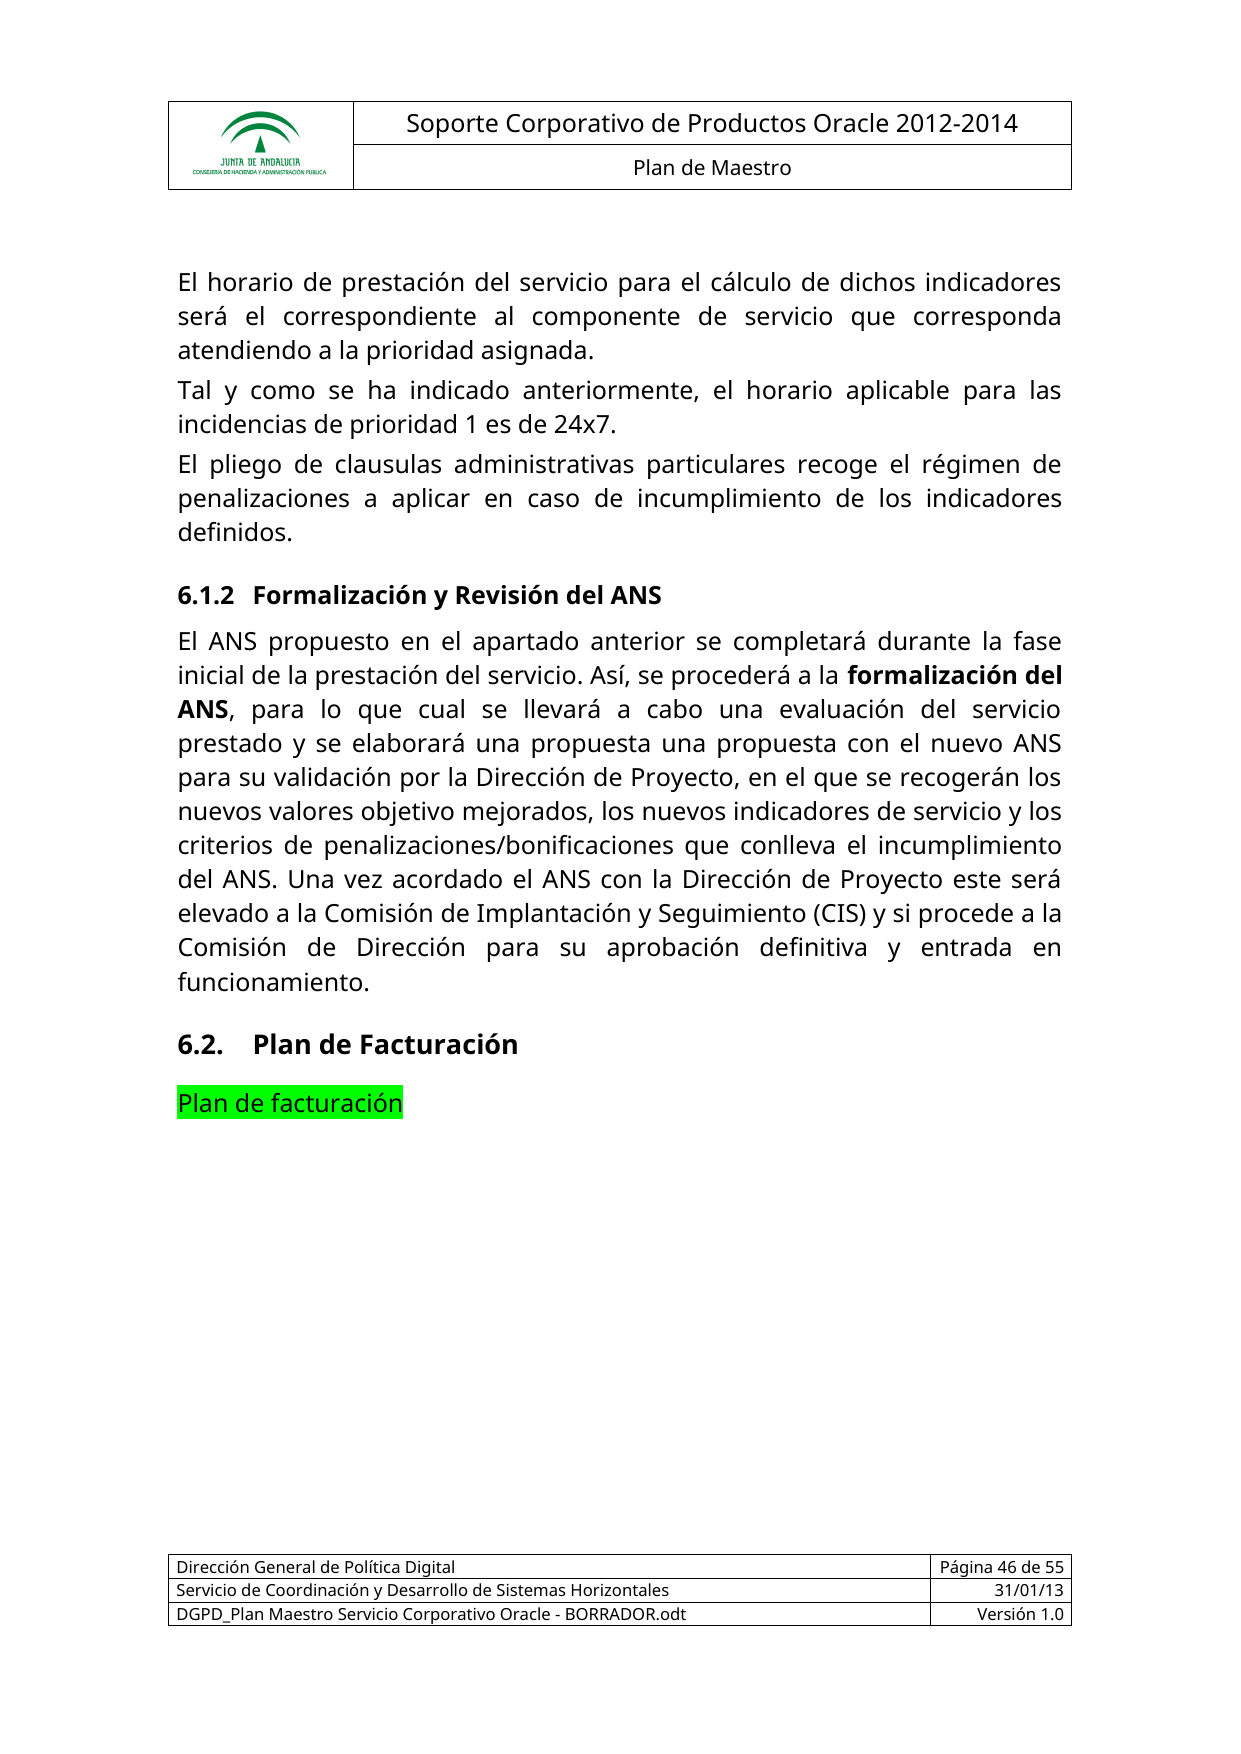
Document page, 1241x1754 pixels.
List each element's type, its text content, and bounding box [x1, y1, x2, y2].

text El pliego de clausulas administrativas particulares recoge el régimen de penalizaciones a aplicar en caso de incumplimiento de los indicadores definidos. [177, 447, 1063, 549]
text Plan de facturación [177, 1085, 1063, 1119]
picture [192, 110, 327, 175]
text El horario de prestación del servicio para el cálculo de dichos indicadores será el correspondiente al componente de servicio que corresponda atendiendo a la prioridad asignada. [177, 264, 1063, 367]
subtitle Plan de Facturación [177, 1029, 1063, 1060]
subtitle Formalización y Revisión del ANS [177, 580, 1063, 611]
text El ANS propuesto en el apartado anterior se completará durante la fase inicial de la prestación del servicio. Así, se procederá a la formalización del ANS, para lo que cual se llevará a cabo una evaluación del servicio prestado y se elaborará una propuesta una propuesta con el nuevo ANS para su validación por la Dirección de Proyecto, en el que se recogerán los nuevos valores objetivo mejorados, los nuevos indicadores de servicio y los criterios de penalizaciones/bonificaciones que conlleva el incumplimiento del ANS. Una vez acordado el ANS con la Dirección de Proyecto este será elevado a la Comisión de Implantación y Seguimiento (CIS) y si procede a la Comisión de Dirección para su aprobación definitiva y entrada en funcionamiento. [177, 623, 1063, 998]
text Tal y como se ha indicado anteriormente, el horario aplicable para las incidencias de prioridad 1 es de 24x7. [177, 373, 1063, 441]
